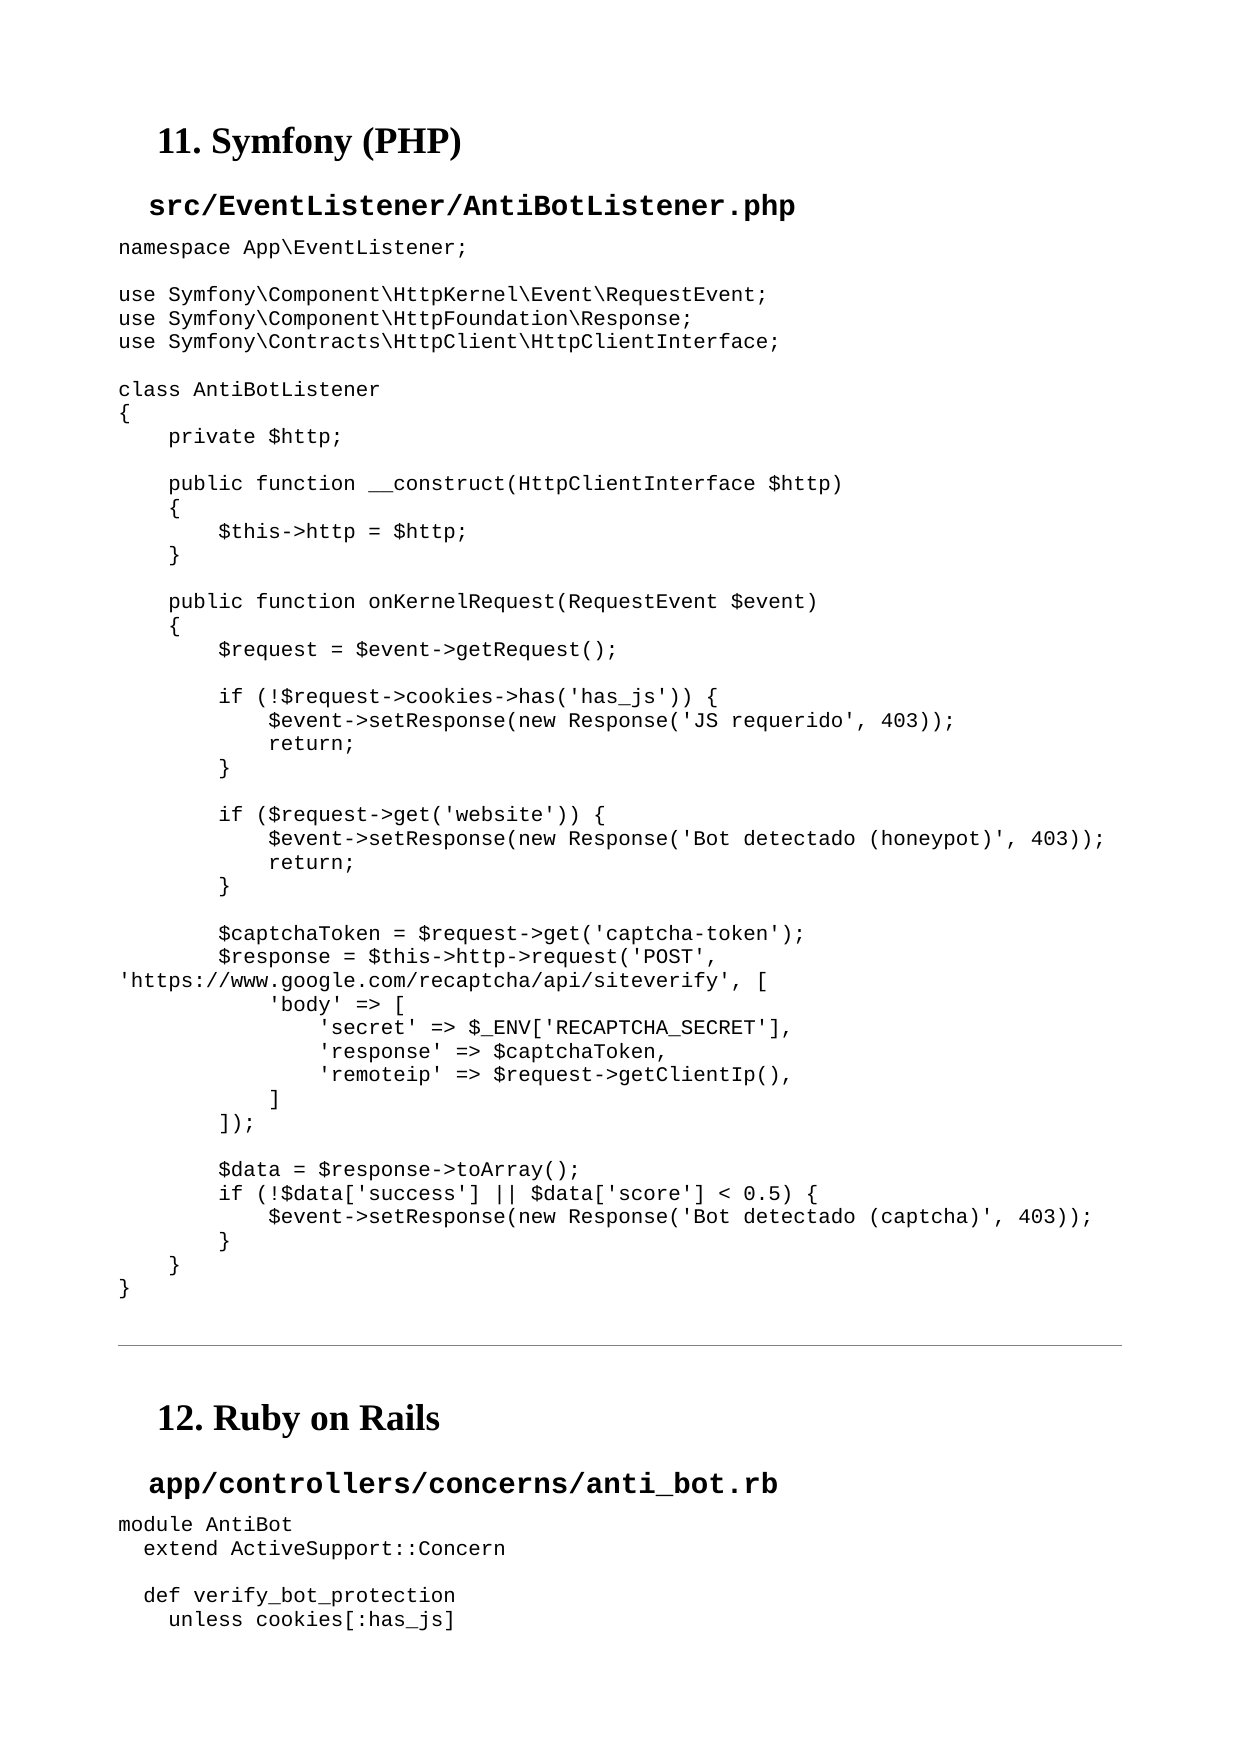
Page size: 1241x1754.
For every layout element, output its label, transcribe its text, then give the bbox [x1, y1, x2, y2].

text return; [118, 852, 1122, 875]
text $this->http = $http; [118, 521, 1122, 544]
subtitle 💎 12. Ruby on Rails [118, 1396, 1122, 1439]
text if ($request->get('website')) { [118, 804, 1122, 828]
text } [118, 1277, 1122, 1301]
text if (!$data['success'] || $data['score'] < 0.5) { [118, 1183, 1122, 1206]
text namespace App\EventListener; [118, 237, 1122, 261]
text use Symfony\Component\HttpKernel\Event\RequestEvent; [118, 284, 1122, 308]
text use Symfony\Contracts\HttpClient\HttpClientInterface; [118, 331, 1122, 355]
text } [118, 1230, 1122, 1254]
text 'remoteip' => $request->getClientIp(), [118, 1064, 1122, 1088]
text 'body' => [ [118, 993, 1122, 1017]
subtitle ✅ app/controllers/concerns/anti_bot.rb [118, 1466, 1122, 1502]
text def verify_bot_protection [118, 1585, 1122, 1609]
text ]); [118, 1112, 1122, 1135]
text if (!$request->cookies->has('has_js')) { [118, 686, 1122, 710]
subtitle ✅ src/EventListener/AntiBotListener.php [118, 188, 1122, 224]
text $response = $this->http->request('POST', 'https://www.google.com/recaptcha/api/siteverify', [ [118, 946, 1122, 993]
text private $http; [118, 426, 1122, 450]
text } [118, 544, 1122, 568]
text $event->setResponse(new Response('Bot detectado (honeypot)', 403)); [118, 828, 1122, 852]
text } [118, 757, 1122, 781]
text ] [118, 1088, 1122, 1112]
text 'response' => $captchaToken, [118, 1041, 1122, 1064]
text } [118, 1254, 1122, 1277]
text $captchaToken = $request->get('captcha-token'); [118, 923, 1122, 946]
text class AntiBotListener [118, 379, 1122, 402]
text $event->setResponse(new Response('Bot detectado (captcha)', 403)); [118, 1206, 1122, 1230]
text { [118, 402, 1122, 426]
text return; [118, 733, 1122, 757]
text use Symfony\Component\HttpFoundation\Response; [118, 308, 1122, 331]
text public function onKernelRequest(RequestEvent $event) [118, 592, 1122, 615]
text } [118, 875, 1122, 899]
text 'secret' => $_ENV['RECAPTCHA_SECRET'], [118, 1017, 1122, 1041]
text $event->setResponse(new Response('JS requerido', 403)); [118, 710, 1122, 733]
text extend ActiveSupport::Concern [118, 1538, 1122, 1562]
subtitle 🐘 11. Symfony (PHP) [118, 118, 1122, 161]
text unless cookies[:has_js] [118, 1609, 1122, 1632]
text $data = $response->toArray(); [118, 1159, 1122, 1183]
text { [118, 497, 1122, 521]
text $request = $event->getRequest(); [118, 639, 1122, 662]
text public function __construct(HttpClientInterface $http) [118, 473, 1122, 497]
text module AntiBot [118, 1514, 1122, 1538]
text { [118, 615, 1122, 639]
